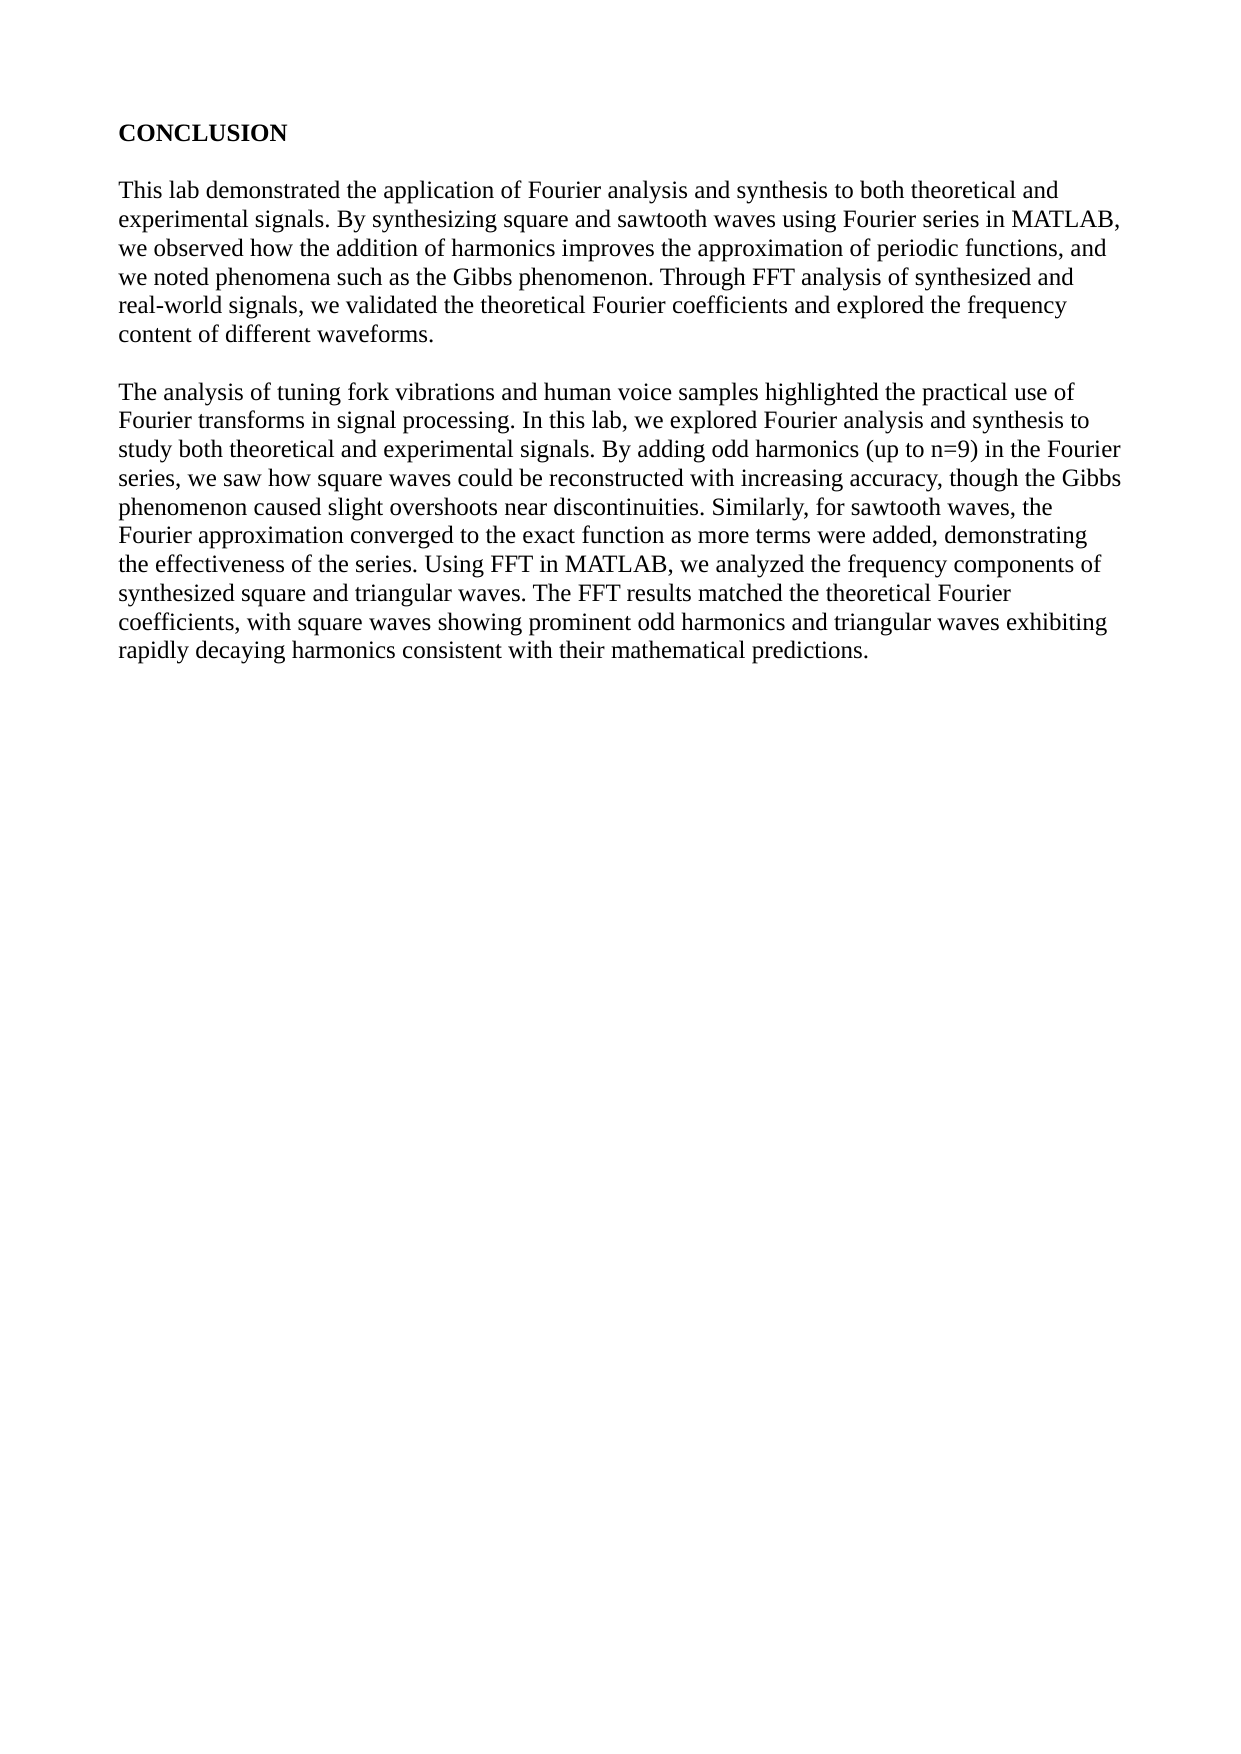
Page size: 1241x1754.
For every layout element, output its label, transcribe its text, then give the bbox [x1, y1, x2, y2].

text CONCLUSION [118, 118, 1122, 147]
text The analysis of tuning fork vibrations and human voice samples highlighted the practical use of Fourier transforms in signal processing. In this lab, we explored Fourier analysis and synthesis to study both theoretical and experimental signals. By adding odd harmonics (up to n=9) in the Fourier series, we saw how square waves could be reconstructed with increasing accuracy, though the Gibbs phenomenon caused slight overshoots near discontinuities. Similarly, for sawtooth waves, the Fourier approximation converged to the exact function as more terms were added, demonstrating the effectiveness of the series. Using FFT in MATLAB, we analyzed the frequency components of synthesized square and triangular waves. The FFT results matched the theoretical Fourier coefficients, with square waves showing prominent odd harmonics and triangular waves exhibiting rapidly decaying harmonics consistent with their mathematical predictions. [118, 377, 1122, 664]
text This lab demonstrated the application of Fourier analysis and synthesis to both theoretical and experimental signals. By synthesizing square and sawtooth waves using Fourier series in MATLAB, we observed how the addition of harmonics improves the approximation of periodic functions, and we noted phenomena such as the Gibbs phenomenon. Through FFT analysis of synthesized and real-world signals, we validated the theoretical Fourier coefficients and explored the frequency content of different waveforms. [118, 176, 1122, 348]
